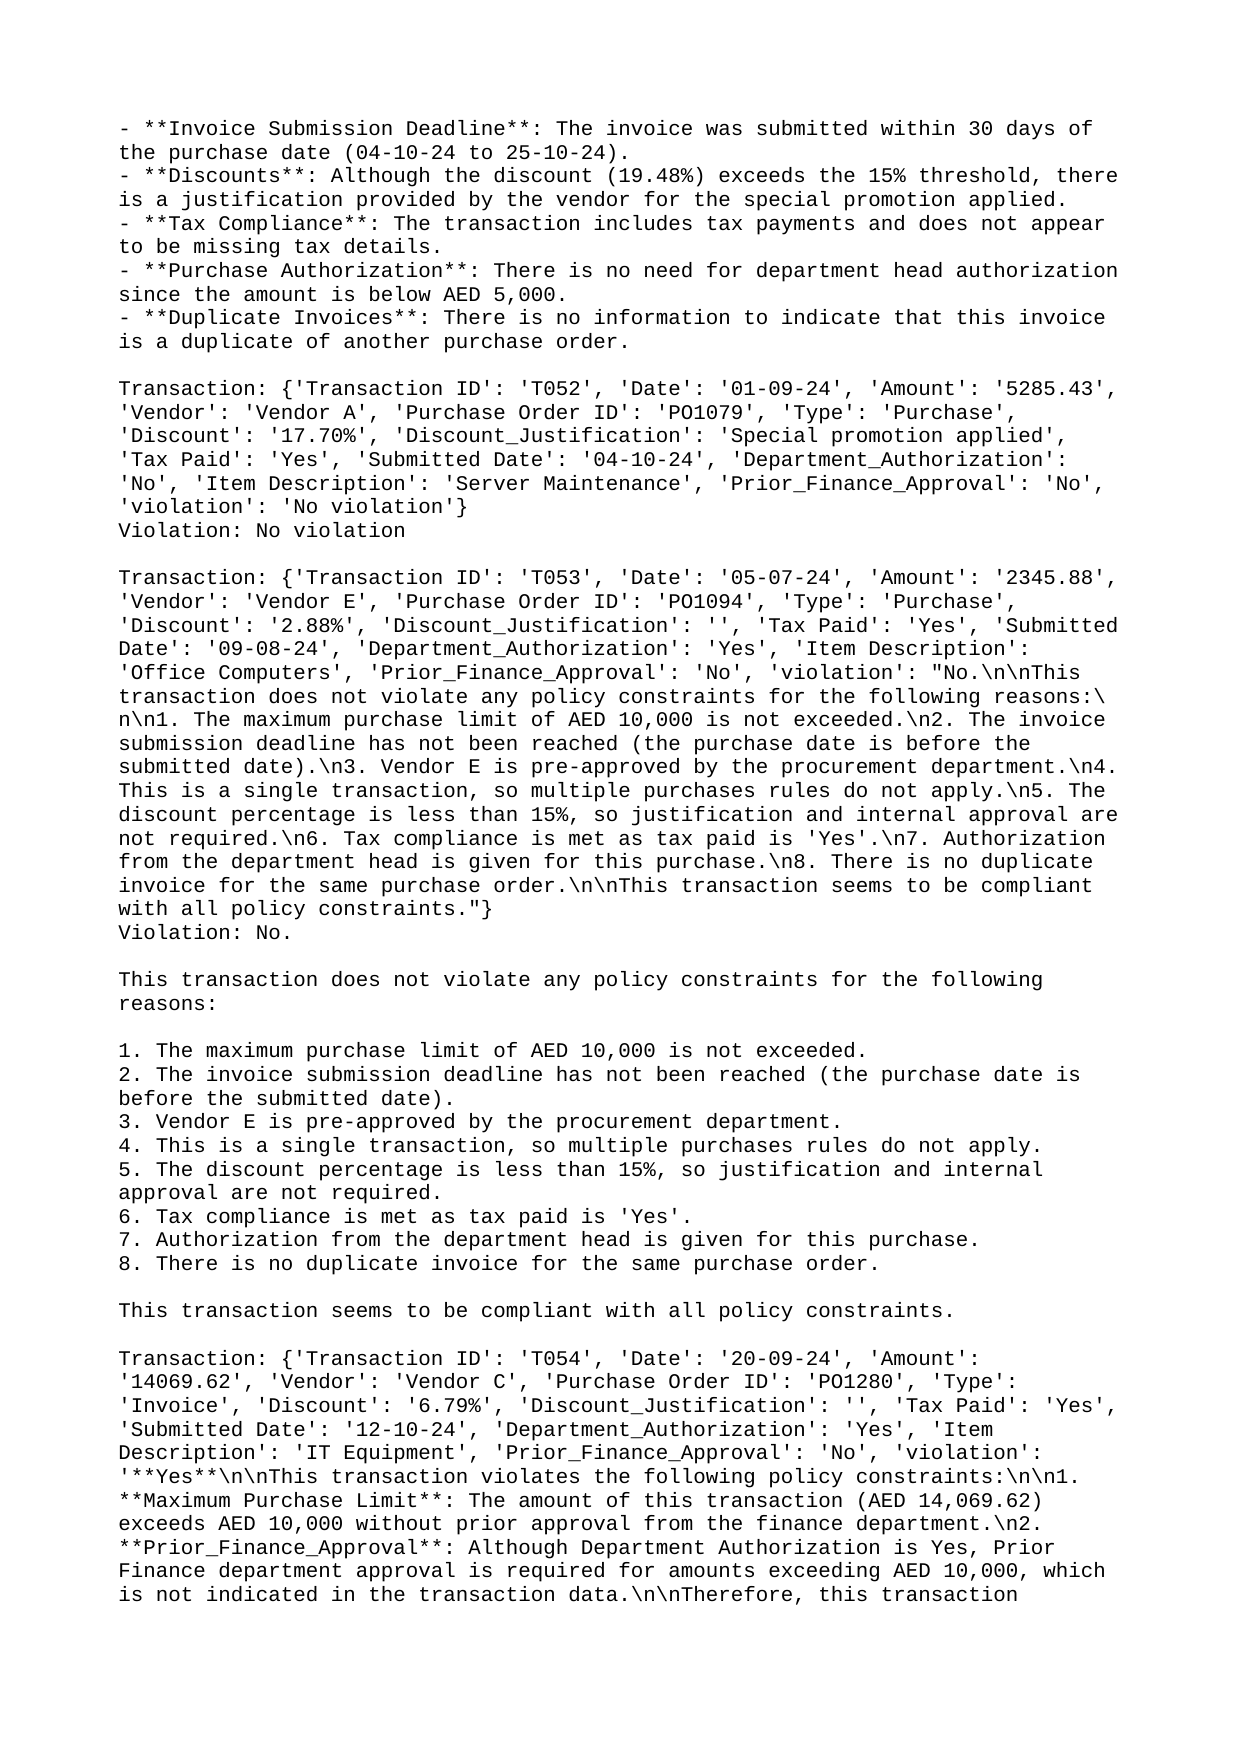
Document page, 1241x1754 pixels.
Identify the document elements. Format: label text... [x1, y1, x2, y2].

text - **Discounts**: Although the discount (19.48%) exceeds the 15% threshold, there is a justification provided by the vendor for the special promotion applied. [118, 165, 1122, 213]
text Transaction: {'Transaction ID': 'T054', 'Date': '20-09-24', 'Amount': '14069.62', 'Vendor': 'Vendor C', 'Purchase Order ID': 'PO1280', 'Type': 'Invoice', 'Discount': '6.79%', 'Discount_Justification': '', 'Tax Paid': 'Yes', 'Submitted Date': '12-10-24', 'Department_Authorization': 'Yes', 'Item Description': 'IT Equipment', 'Prior_Finance_Approval': 'No', 'violation': '**Yes**\n\nThis transaction violates the following policy constraints:\n\n1. **Maximum Purchase Limit**: The amount of this transaction (AED 14,069.62) exceeds AED 10,000 without prior approval from the finance department.\n2. **Prior_Finance_Approval**: Although Department Authorization is Yes, Prior Finance department approval is required for amounts exceeding AED 10,000, which is not indicated in the transaction data.\n\nTherefore, this transaction [118, 1348, 1122, 1608]
text 5. The discount percentage is less than 15%, so justification and internal approval are not required. [118, 1158, 1122, 1206]
text This transaction does not violate any policy constraints for the following reasons: [118, 969, 1122, 1017]
text 8. There is no duplicate invoice for the same purchase order. [118, 1253, 1122, 1277]
text - **Tax Compliance**: The transaction includes tax payments and does not appear to be missing tax details. [118, 213, 1122, 260]
text This transaction seems to be compliant with all policy constraints. [118, 1300, 1122, 1324]
text Transaction: {'Transaction ID': 'T052', 'Date': '01-09-24', 'Amount': '5285.43', 'Vendor': 'Vendor A', 'Purchase Order ID': 'PO1079', 'Type': 'Purchase', 'Discount': '17.70%', 'Discount_Justification': 'Special promotion applied', 'Tax Paid': 'Yes', 'Submitted Date': '04-10-24', 'Department_Authorization': 'No', 'Item Description': 'Server Maintenance', 'Prior_Finance_Approval': 'No', 'violation': 'No violation'} [118, 378, 1122, 520]
text - **Invoice Submission Deadline**: The invoice was submitted within 30 days of the purchase date (04-10-24 to 25-10-24). [118, 118, 1122, 165]
text 1. The maximum purchase limit of AED 10,000 is not exceeded. [118, 1040, 1122, 1064]
text 6. Tax compliance is met as tax paid is 'Yes'. [118, 1206, 1122, 1229]
text Transaction: {'Transaction ID': 'T053', 'Date': '05-07-24', 'Amount': '2345.88', 'Vendor': 'Vendor E', 'Purchase Order ID': 'PO1094', 'Type': 'Purchase', 'Discount': '2.88%', 'Discount_Justification': '', 'Tax Paid': 'Yes', 'Submitted Date': '09-08-24', 'Department_Authorization': 'Yes', 'Item Description': 'Office Computers', 'Prior_Finance_Approval': 'No', 'violation': "No.\n\nThis transaction does not violate any policy constraints for the following reasons:\n\n1. The maximum purchase limit of AED 10,000 is not exceeded.\n2. The invoice submission deadline has not been reached (the purchase date is before the submitted date).\n3. Vendor E is pre-approved by the procurement department.\n4. This is a single transaction, so multiple purchases rules do not apply.\n5. The discount percentage is less than 15%, so justification and internal approval are not required.\n6. Tax compliance is met as tax paid is 'Yes'.\n7. Authorization from the department head is given for this purchase.\n8. There is no duplicate invoice for the same purchase order.\n\nThis transaction seems to be compliant with all policy constraints."} [118, 567, 1122, 922]
text Violation: No. [118, 922, 1122, 946]
text Violation: No violation [118, 520, 1122, 544]
text - **Duplicate Invoices**: There is no information to indicate that this invoice is a duplicate of another purchase order. [118, 307, 1122, 354]
text 7. Authorization from the department head is given for this purchase. [118, 1229, 1122, 1253]
text 2. The invoice submission deadline has not been reached (the purchase date is before the submitted date). [118, 1064, 1122, 1111]
text 4. This is a single transaction, so multiple purchases rules do not apply. [118, 1135, 1122, 1158]
text 3. Vendor E is pre-approved by the procurement department. [118, 1111, 1122, 1135]
text - **Purchase Authorization**: There is no need for department head authorization since the amount is below AED 5,000. [118, 260, 1122, 307]
